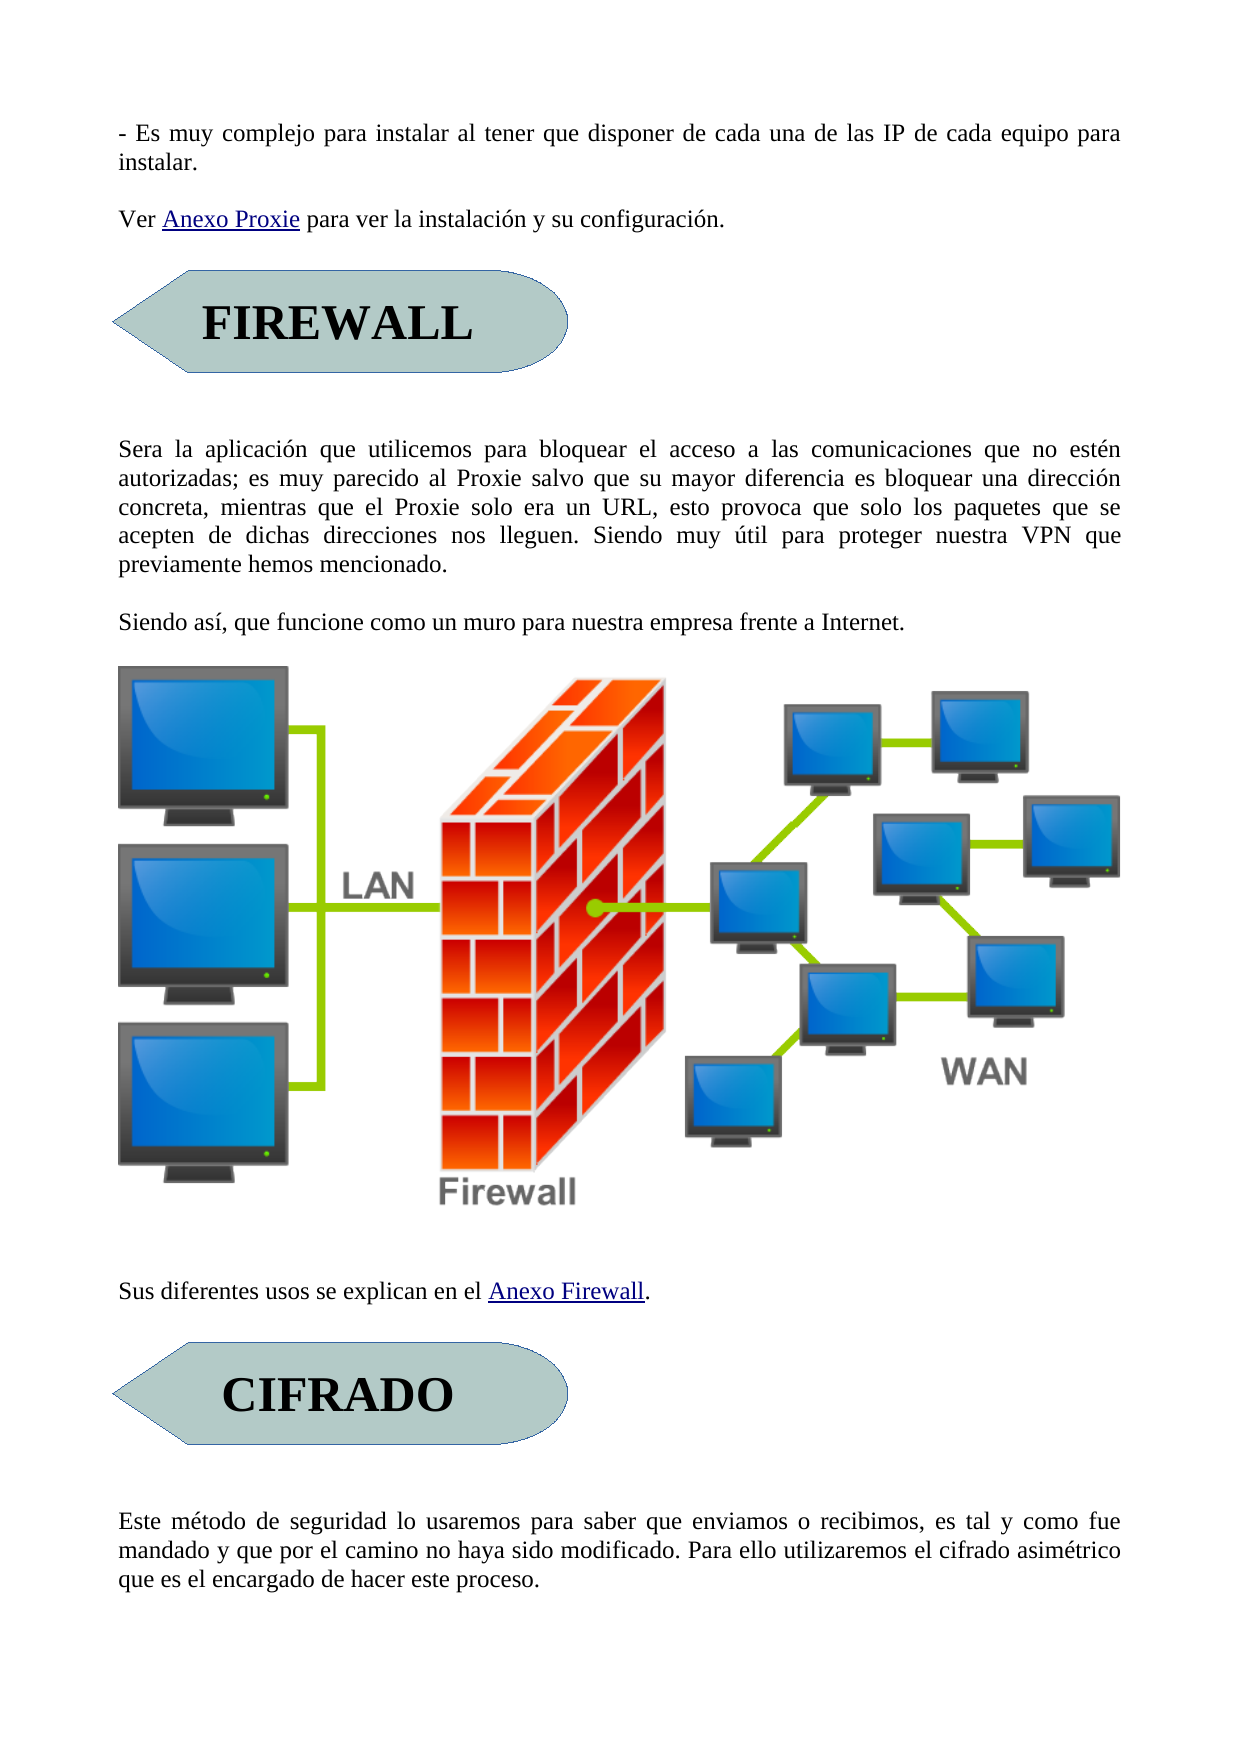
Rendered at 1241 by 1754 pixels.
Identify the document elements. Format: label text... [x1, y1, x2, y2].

text Siendo así, que funcione como un muro para nuestra empresa frente a Internet. [118, 607, 1122, 636]
picture [118, 666, 1123, 1219]
text Ver Anexo Proxie para ver la instalación y su configuración. [118, 204, 1122, 233]
text Este método de seguridad lo usaremos para saber que enviamos o recibimos, es tal y como fue mandado y que por el camino no haya sido modificado. Para ello utilizaremos el cifrado asimétrico que es el encargado de hacer este proceso. [118, 1506, 1122, 1592]
text Sus diferentes usos se explican en el Anexo Firewall. [118, 1276, 1122, 1305]
text - Es muy complejo para instalar al tener que disponer de cada una de las IP de cada equipo para instalar. [118, 118, 1122, 176]
text Sera la aplicación que utilicemos para bloquear el acceso a las comunicaciones que no estén autorizadas; es muy parecido al Proxie salvo que su mayor diferencia es bloquear una dirección concreta, mientras que el Proxie solo era un URL, esto provoca que solo los paquetes que se acepten de dichas direcciones nos lleguen. Siendo muy útil para proteger nuestra VPN que previamente hemos mencionado. [118, 434, 1122, 578]
